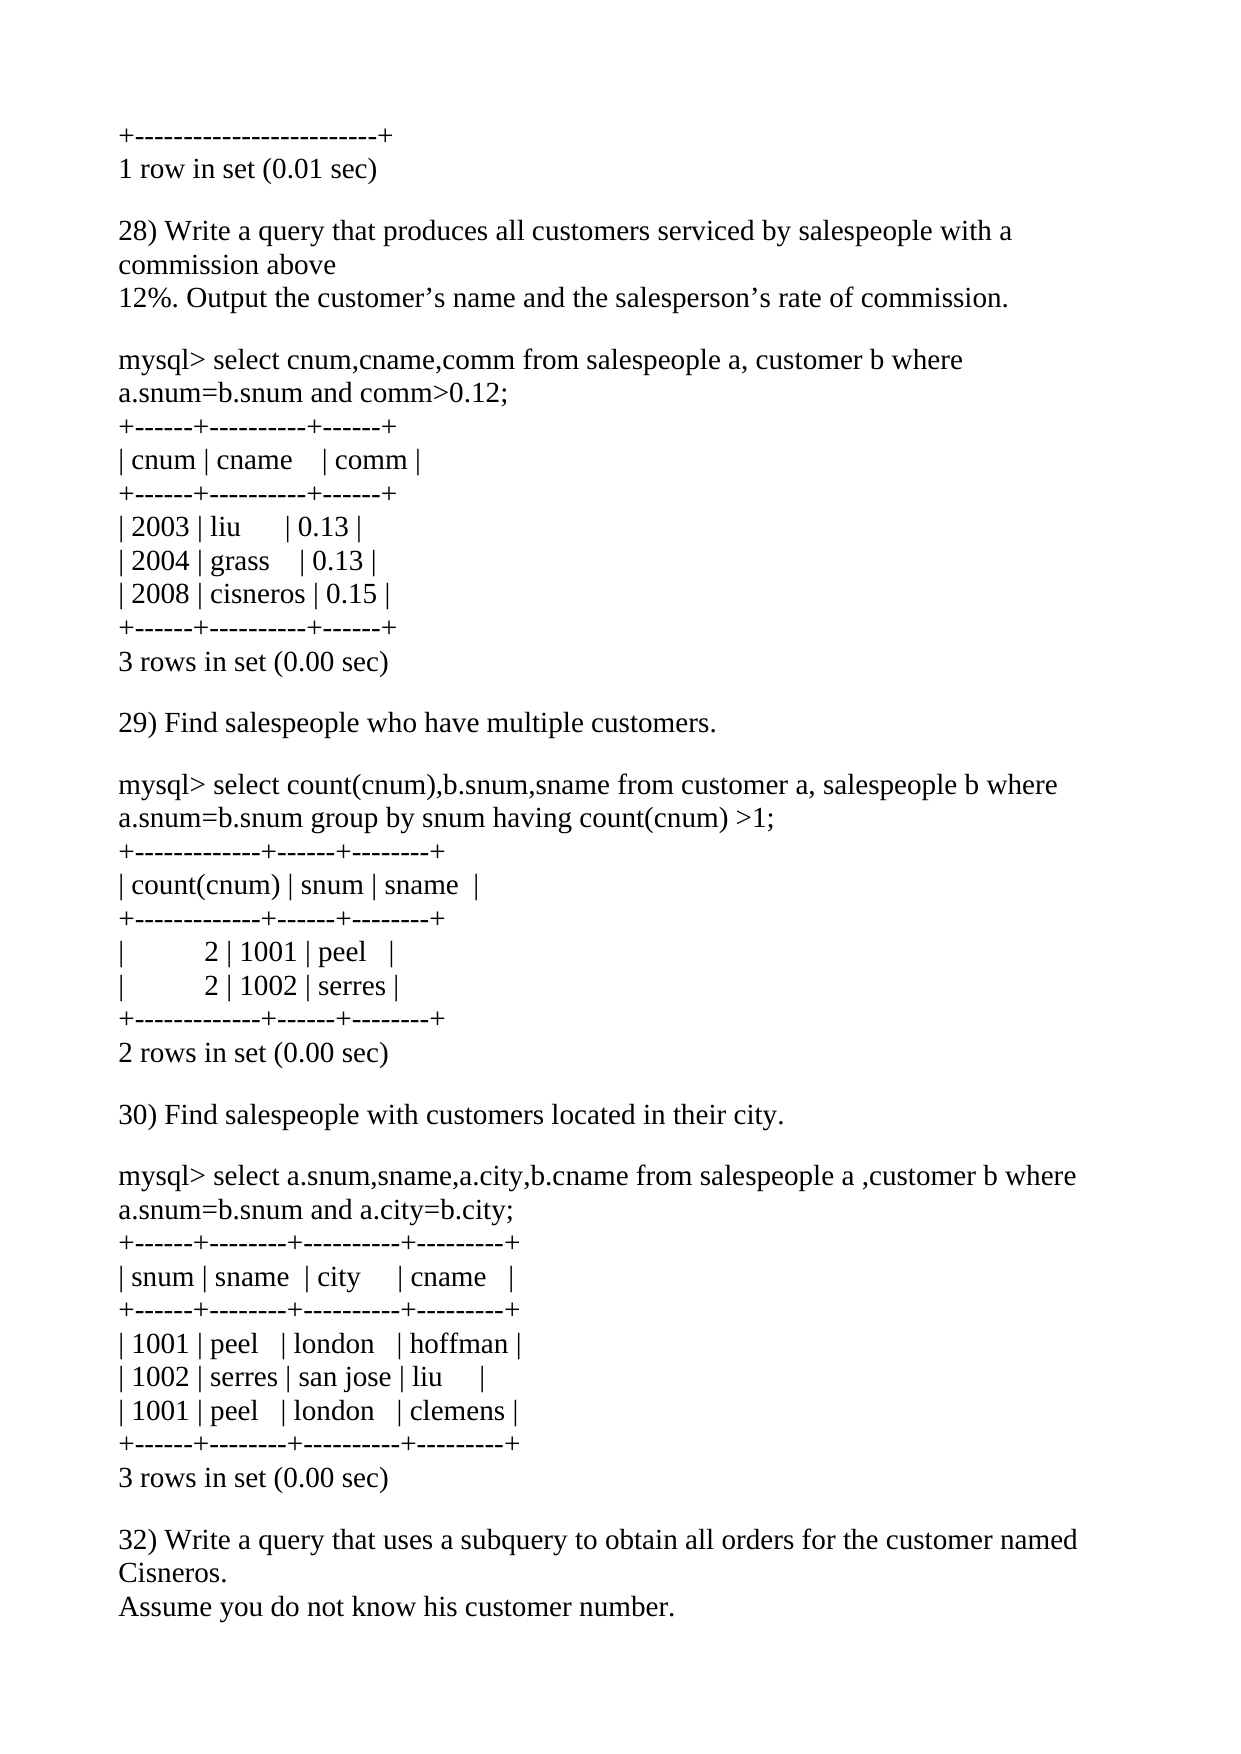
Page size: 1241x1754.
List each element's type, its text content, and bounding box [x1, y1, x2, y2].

text | 1001 | peel | london | hoffman | [118, 1326, 1122, 1359]
text +-------------------------+ [118, 118, 1122, 152]
text | 1002 | serres | san jose | liu | [118, 1359, 1122, 1393]
text +------+--------+----------+---------+ [118, 1225, 1122, 1259]
text +------+--------+----------+---------+ [118, 1292, 1122, 1326]
text | count(cnum) | snum | sname | [118, 867, 1122, 901]
text 3 rows in set (0.00 sec) [118, 644, 1122, 677]
text mysql> select count(cnum),b.snum,sname from customer a, salespeople b where a.snum=b.snum group by snum having count(cnum) >1; [118, 767, 1122, 834]
text 1 row in set (0.01 sec) [118, 152, 1122, 185]
text | 2 | 1001 | peel | [118, 934, 1122, 968]
text mysql> select a.snum,sname,a.city,b.cname from salespeople a ,customer b where a.snum=b.snum and a.city=b.city; [118, 1158, 1122, 1225]
text +------+----------+------+ [118, 409, 1122, 442]
text 29) Find salespeople who have multiple customers. [118, 705, 1122, 739]
text | 2 | 1002 | serres | [118, 968, 1122, 1002]
text | snum | sname | city | cname | [118, 1259, 1122, 1292]
text 28) Write a query that produces all customers serviced by salespeople with a commission above [118, 213, 1122, 280]
text 2 rows in set (0.00 sec) [118, 1035, 1122, 1069]
text 12%. Output the customer’s name and the salesperson’s rate of commission. [118, 280, 1122, 314]
text +-------------+------+--------+ [118, 834, 1122, 867]
text Assume you do not know his customer number. [118, 1589, 1122, 1622]
text | 2008 | cisneros | 0.15 | [118, 577, 1122, 610]
text | 1001 | peel | london | clemens | [118, 1393, 1122, 1427]
text | cnum | cname | comm | [118, 442, 1122, 476]
text mysql> select cnum,cname,comm from salespeople a, customer b where a.snum=b.snum and comm>0.12; [118, 342, 1122, 409]
text 3 rows in set (0.00 sec) [118, 1460, 1122, 1494]
text +------+--------+----------+---------+ [118, 1427, 1122, 1460]
text +-------------+------+--------+ [118, 901, 1122, 934]
text | 2004 | grass | 0.13 | [118, 543, 1122, 577]
text 30) Find salespeople with customers located in their city. [118, 1097, 1122, 1130]
text 32) Write a query that uses a subquery to obtain all orders for the customer named Cisneros. [118, 1522, 1122, 1589]
text +-------------+------+--------+ [118, 1002, 1122, 1035]
text +------+----------+------+ [118, 610, 1122, 644]
text | 2003 | liu | 0.13 | [118, 509, 1122, 543]
text +------+----------+------+ [118, 476, 1122, 509]
